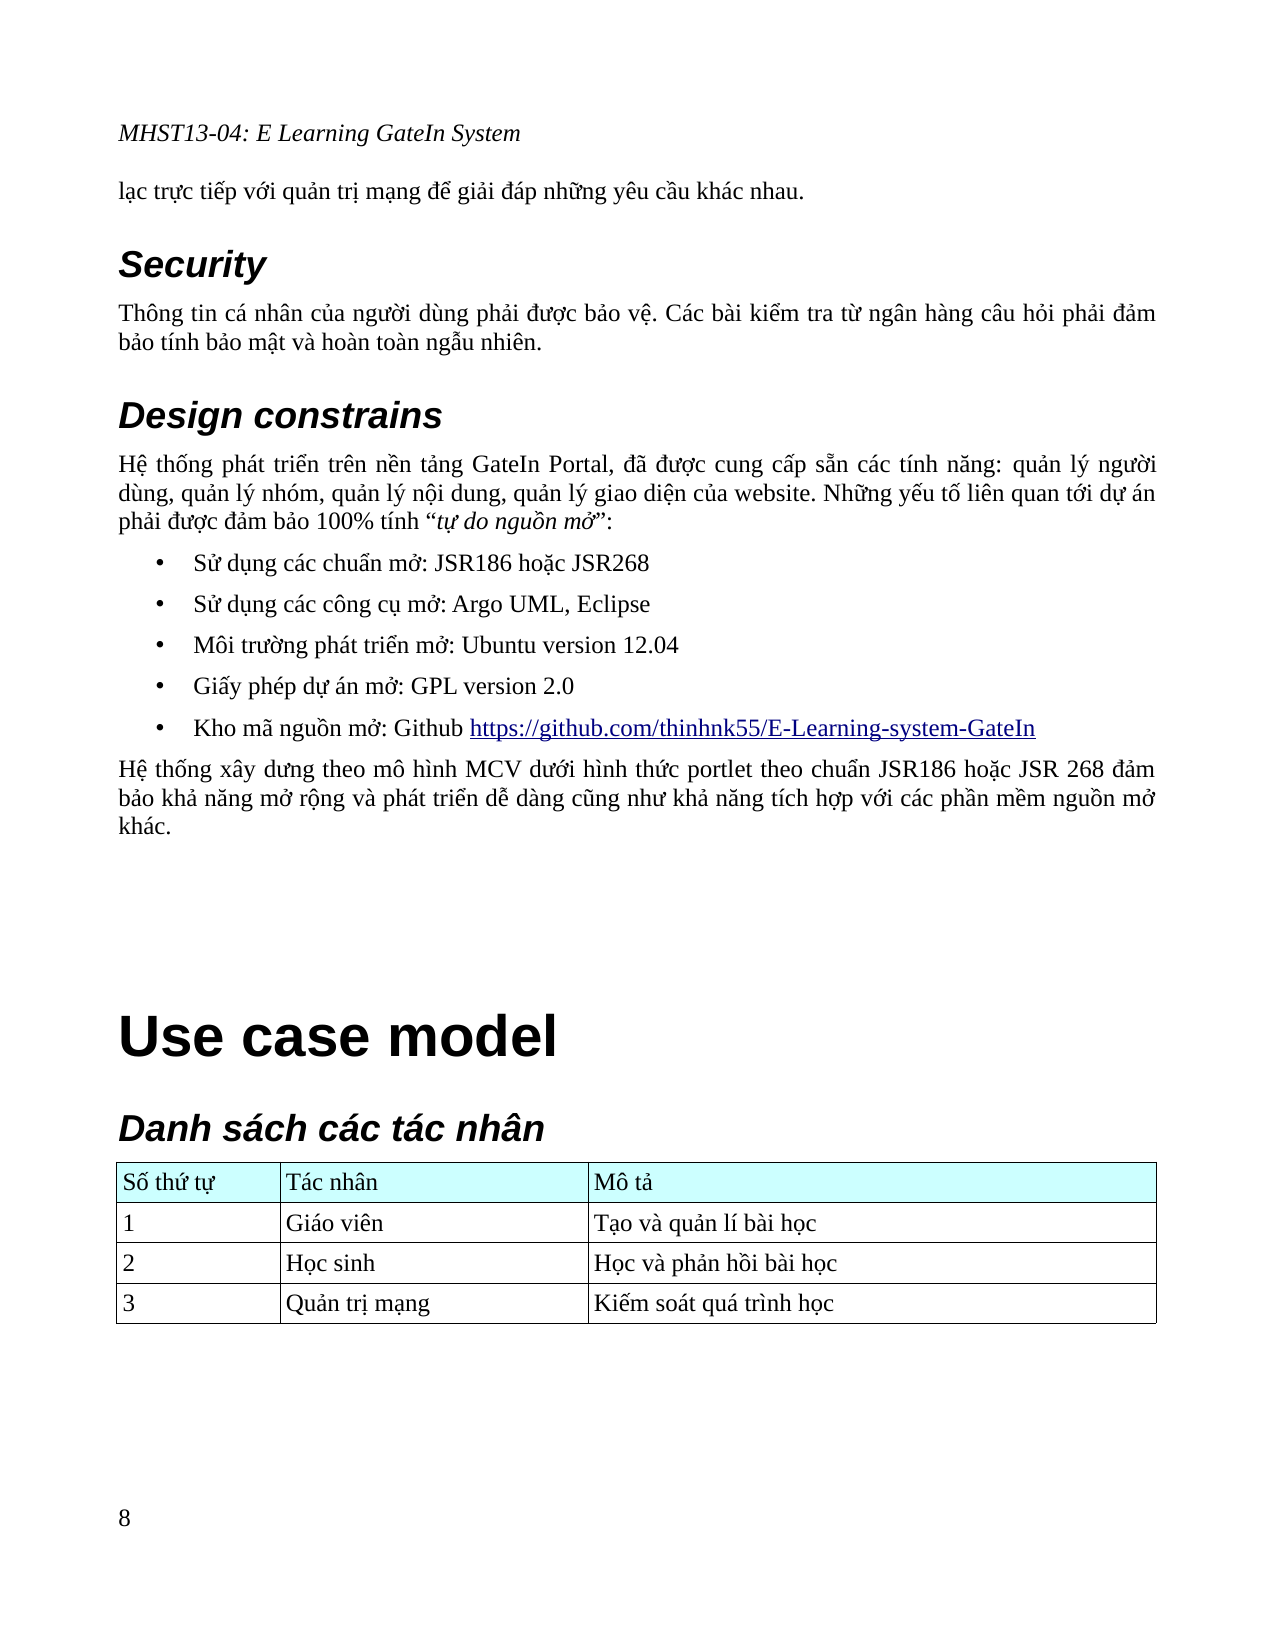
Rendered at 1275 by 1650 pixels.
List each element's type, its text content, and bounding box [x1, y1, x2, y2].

table_cell Tạo và quản lí bài học [589, 1203, 1156, 1242]
subtitle Security [118, 243, 1157, 286]
table_cell Quản trị mạng [281, 1284, 588, 1323]
table_header Tác nhân [281, 1163, 588, 1202]
subtitle Danh sách các tác nhân [118, 1106, 1157, 1149]
table_cell 3 [117, 1284, 280, 1323]
list Sử dụng các công cụ mở: Argo UML, Eclipse [156, 589, 1157, 618]
table_cell Kiếm soát quá trình học [589, 1284, 1156, 1323]
list Sử dụng các chuẩn mở: JSR186 hoặc JSR268 [156, 548, 1157, 576]
text Thông tin cá nhân của người dùng phải được bảo vệ. Các bài kiểm tra từ ngân hàng câu hỏi phải đảm bảo tính bảo mật và hoàn toàn ngẫu nhiên. [118, 298, 1157, 356]
table_cell Giáo viên [281, 1203, 588, 1242]
list Giấy phép dự án mở: GPL version 2.0 [156, 671, 1157, 700]
table_cell 1 [117, 1203, 280, 1242]
table_cell Học sinh [281, 1243, 588, 1282]
text lạc trực tiếp với quản trị mạng để giải đáp những yêu cầu khác nhau. [118, 176, 1157, 205]
list Môi trường phát triển mở: Ubuntu version 12.04 [156, 630, 1157, 659]
subtitle Design constrains [118, 393, 1157, 436]
text Hệ thống xây dưng theo mô hình MCV dưới hình thức portlet theo chuẩn JSR186 hoặc JSR 268 đảm bảo khả năng mở rộng và phát triển dễ dàng cũng như khả năng tích hợp với các phần mềm nguồn mở khác. [118, 754, 1157, 840]
table_header Mô tả [589, 1163, 1156, 1202]
text Hệ thống phát triển trên nền tảng GateIn Portal, đã được cung cấp sẵn các tính năng: quản lý người dùng, quản lý nhóm, quản lý nội dung, quản lý giao diện của website. Những yếu tố liên quan tới dự án phải được đảm bảo 100% tính “tự do nguồn mở”: [118, 449, 1157, 535]
list Kho mã nguồn mở: Github https://github.com/thinhnk55/E-Learning-system-GateIn [156, 713, 1157, 741]
table_header Số thứ tự [117, 1163, 280, 1202]
table_cell 2 [117, 1243, 280, 1282]
table_cell Học và phản hồi bài học [589, 1243, 1156, 1282]
subtitle Use case model [118, 1001, 1157, 1068]
